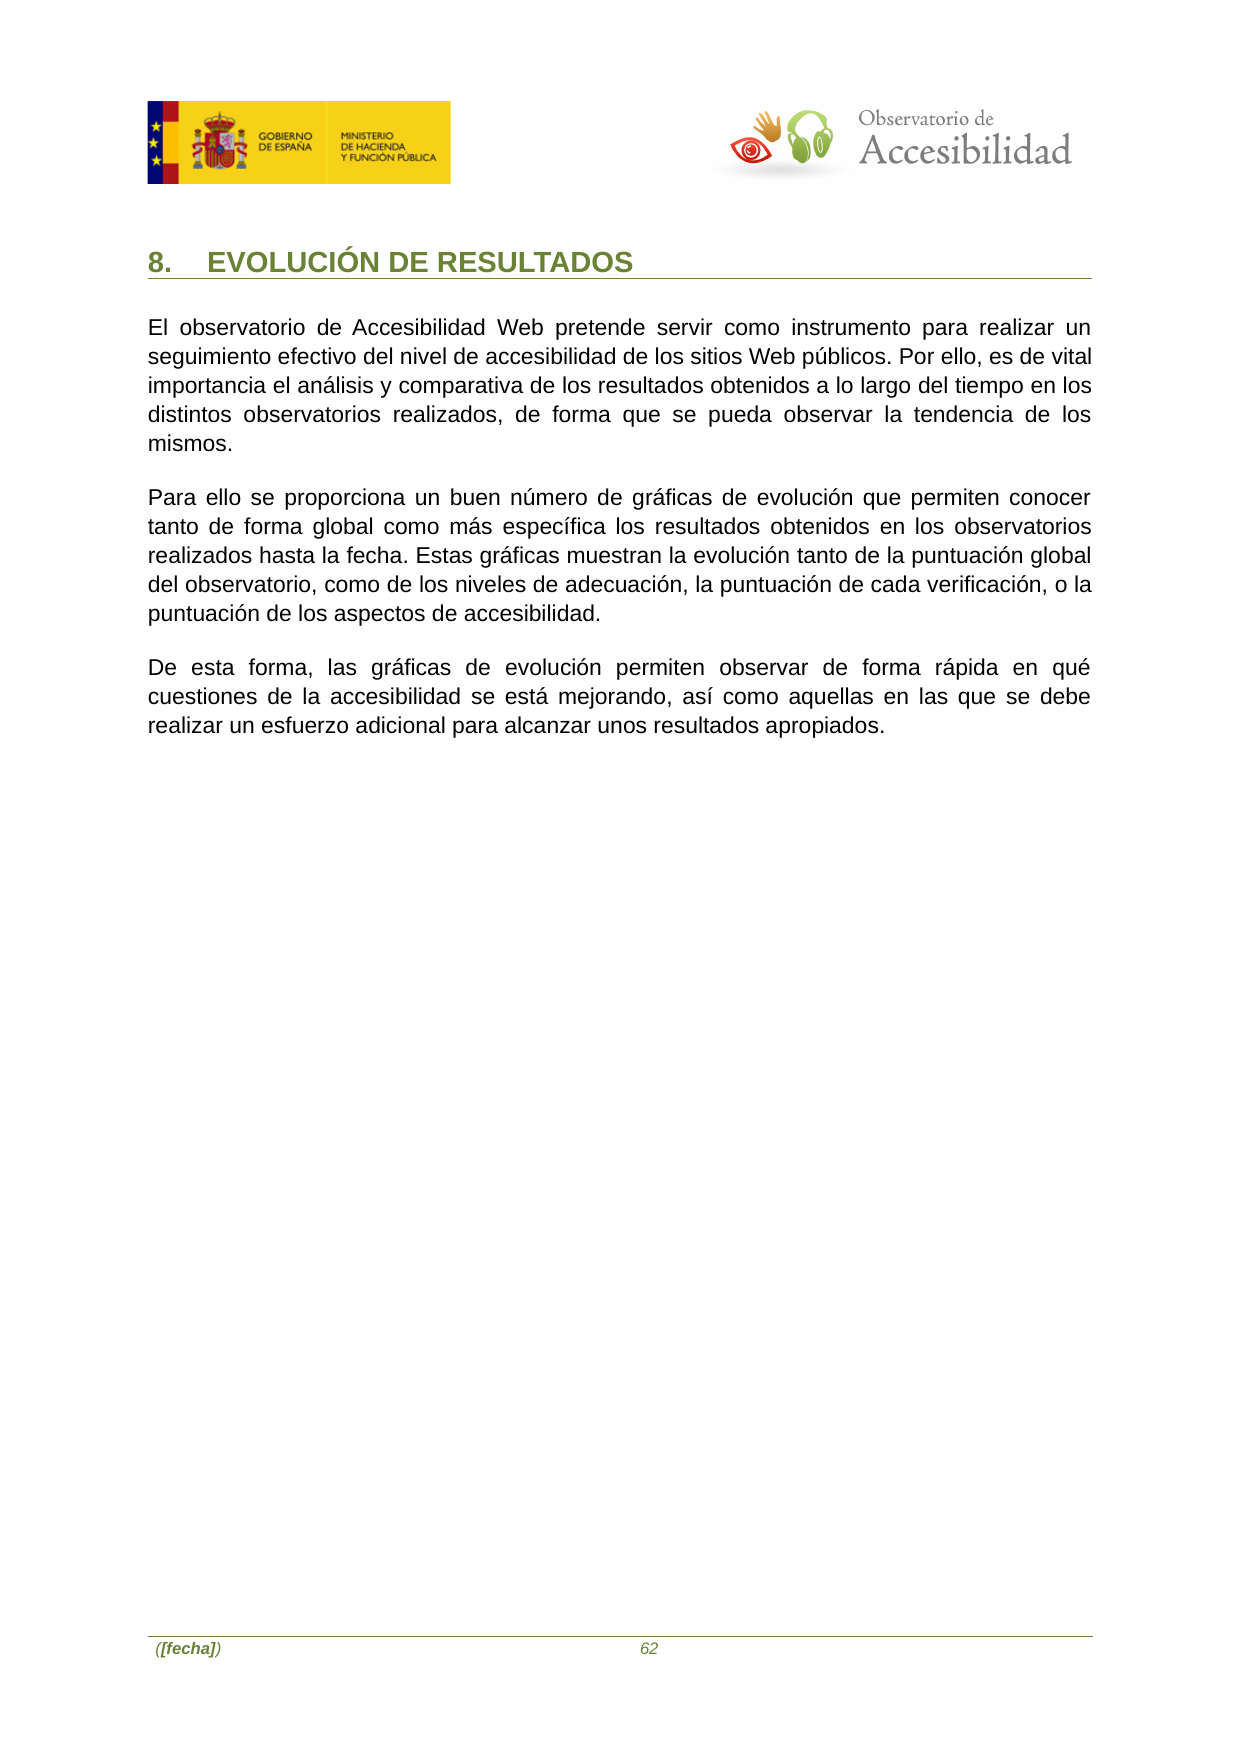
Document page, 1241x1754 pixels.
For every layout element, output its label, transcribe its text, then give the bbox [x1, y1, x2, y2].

picture [147, 101, 451, 184]
text De esta forma, las gráficas de evolución permiten observar de forma rápida en qué cuestiones de la accesibilidad se está mejorando, así como aquellas en las que se debe realizar un esfuerzo adicional para alcanzar unos resultados apropiados. [148, 654, 1092, 738]
picture [710, 101, 1086, 184]
text Para ello se proporciona un buen número de gráficas de evolución que permiten conocer tanto de forma global como más específica los resultados obtenidos en los observatorios realizados hasta la fecha. Estas gráficas muestran la evolución tanto de la puntuación global del observatorio, como de los niveles de adecuación, la puntuación de cada verificación, o la puntuación de los aspectos de accesibilidad. [148, 484, 1092, 626]
subtitle Evolución de resultados [148, 245, 1092, 278]
text El observatorio de Accesibilidad Web pretende servir como instrumento para realizar un seguimiento efectivo del nivel de accesibilidad de los sitios Web públicos. Por ello, es de vital importancia el análisis y comparativa de los resultados obtenidos a lo largo del tiempo en los distintos observatorios realizados, de forma que se pueda observar la tendencia de los mismos. [148, 314, 1092, 456]
